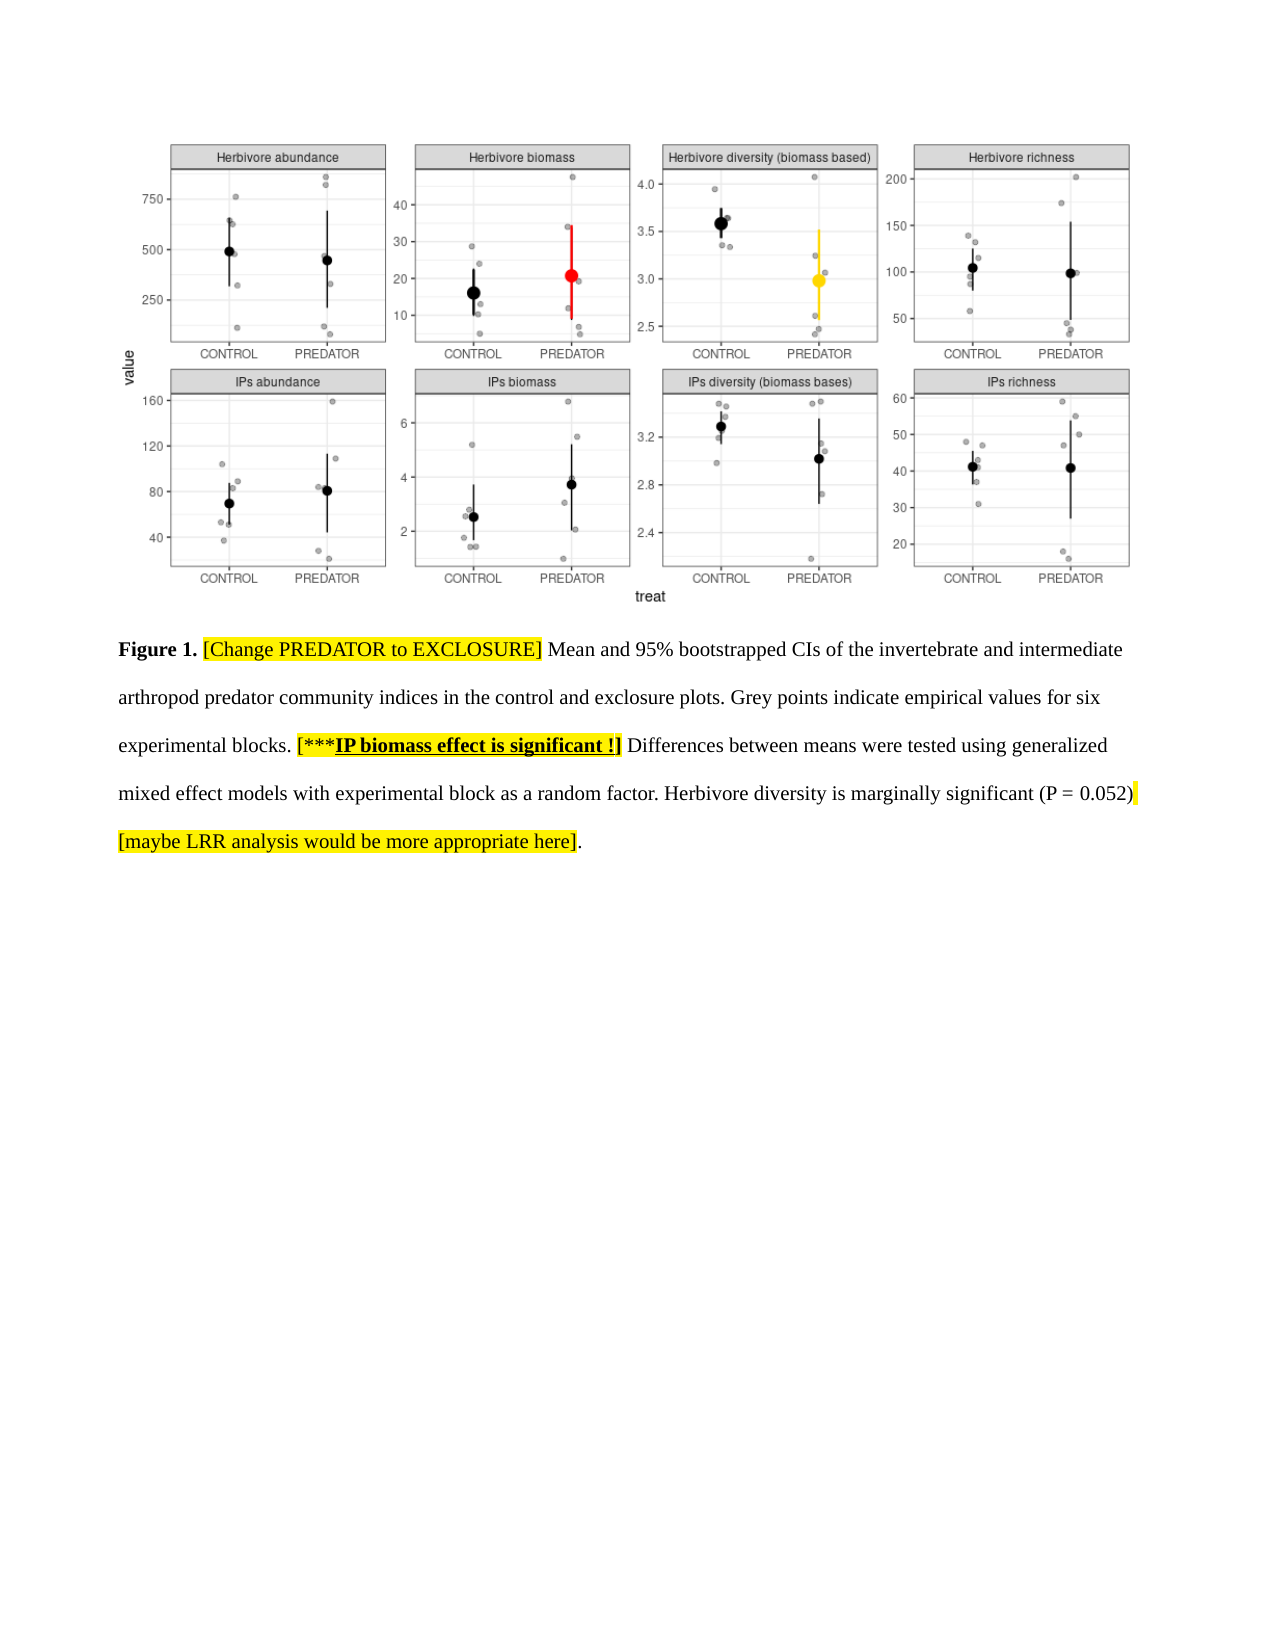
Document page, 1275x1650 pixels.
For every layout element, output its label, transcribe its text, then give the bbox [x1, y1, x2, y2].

text Figure 1. [Change PREDATOR to EXCLOSURE] Mean and 95% bootstrapped CIs of the invertebrate and intermediate arthropod predator community indices in the control and exclosure plots. Grey points indicate empirical values for six experimental blocks. [***IP biomass effect is significant !] Differences between means were tested using generalized mixed effect models with experimental block as a random factor. Herbivore diversity is marginally significant (P = 0.052) [maybe LRR analysis would be more appropriate here]. [118, 118, 1157, 853]
picture [115, 137, 1137, 613]
